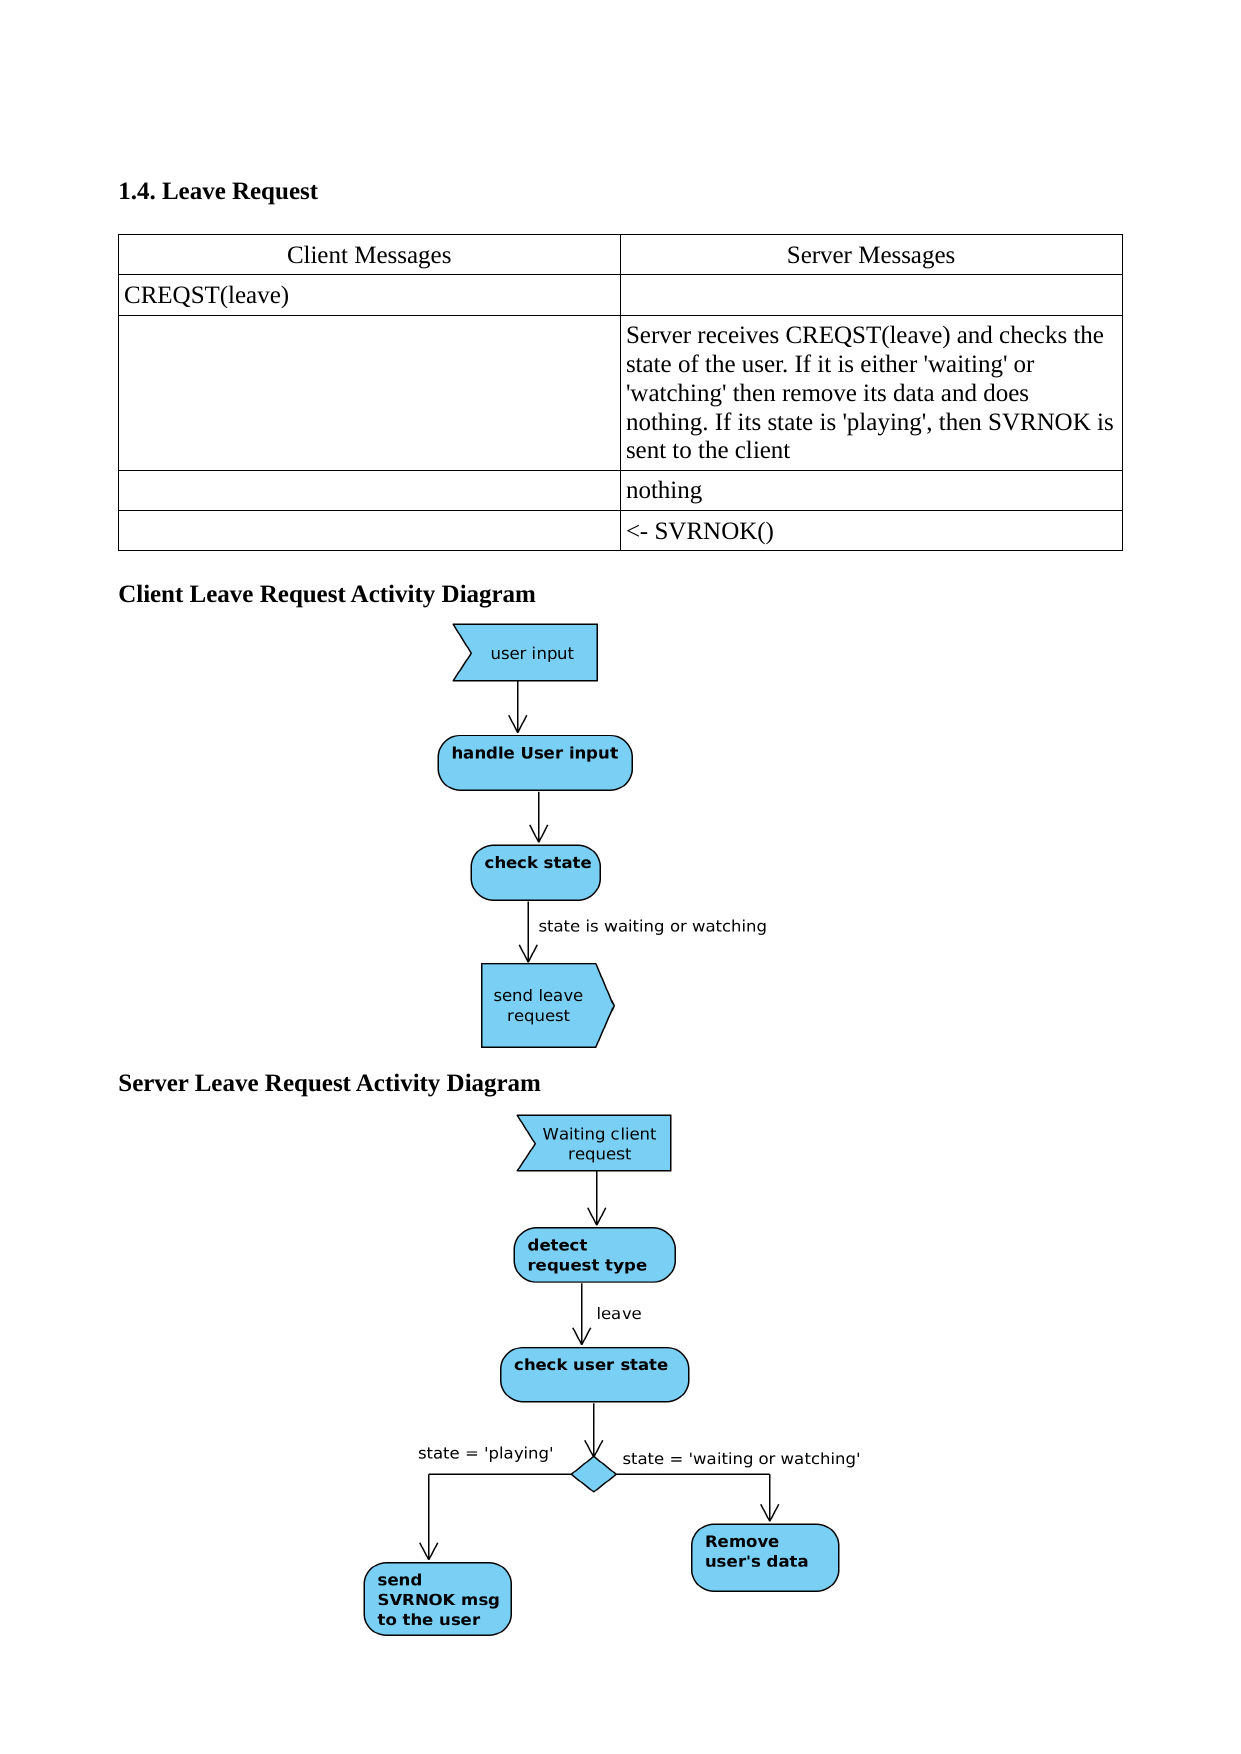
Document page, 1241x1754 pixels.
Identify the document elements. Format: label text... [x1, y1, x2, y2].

text 1.4. Leave Request [118, 176, 1122, 205]
table_cell CREQST(leave) [119, 275, 620, 314]
table_cell <- SVRNOK() [621, 511, 1122, 550]
table_header Client Messages [119, 235, 620, 274]
table_cell [119, 471, 620, 510]
table_cell nothing [621, 471, 1122, 510]
table_cell Server receives CREQST(leave) and checks the state of the user. If it is either 'waiting' or 'watching' then remove its data and does nothing. If its state is 'playing', then SVRNOK is sent to the client [621, 316, 1122, 470]
text Server Leave Request Activity Diagram [118, 1068, 1122, 1097]
picture [359, 1113, 882, 1642]
table_cell [119, 316, 620, 470]
text Client Leave Request Activity Diagram [118, 579, 1122, 608]
picture [433, 622, 791, 1054]
table_header Server Messages [621, 235, 1122, 274]
table_cell [621, 275, 1122, 314]
table_cell [119, 511, 620, 550]
